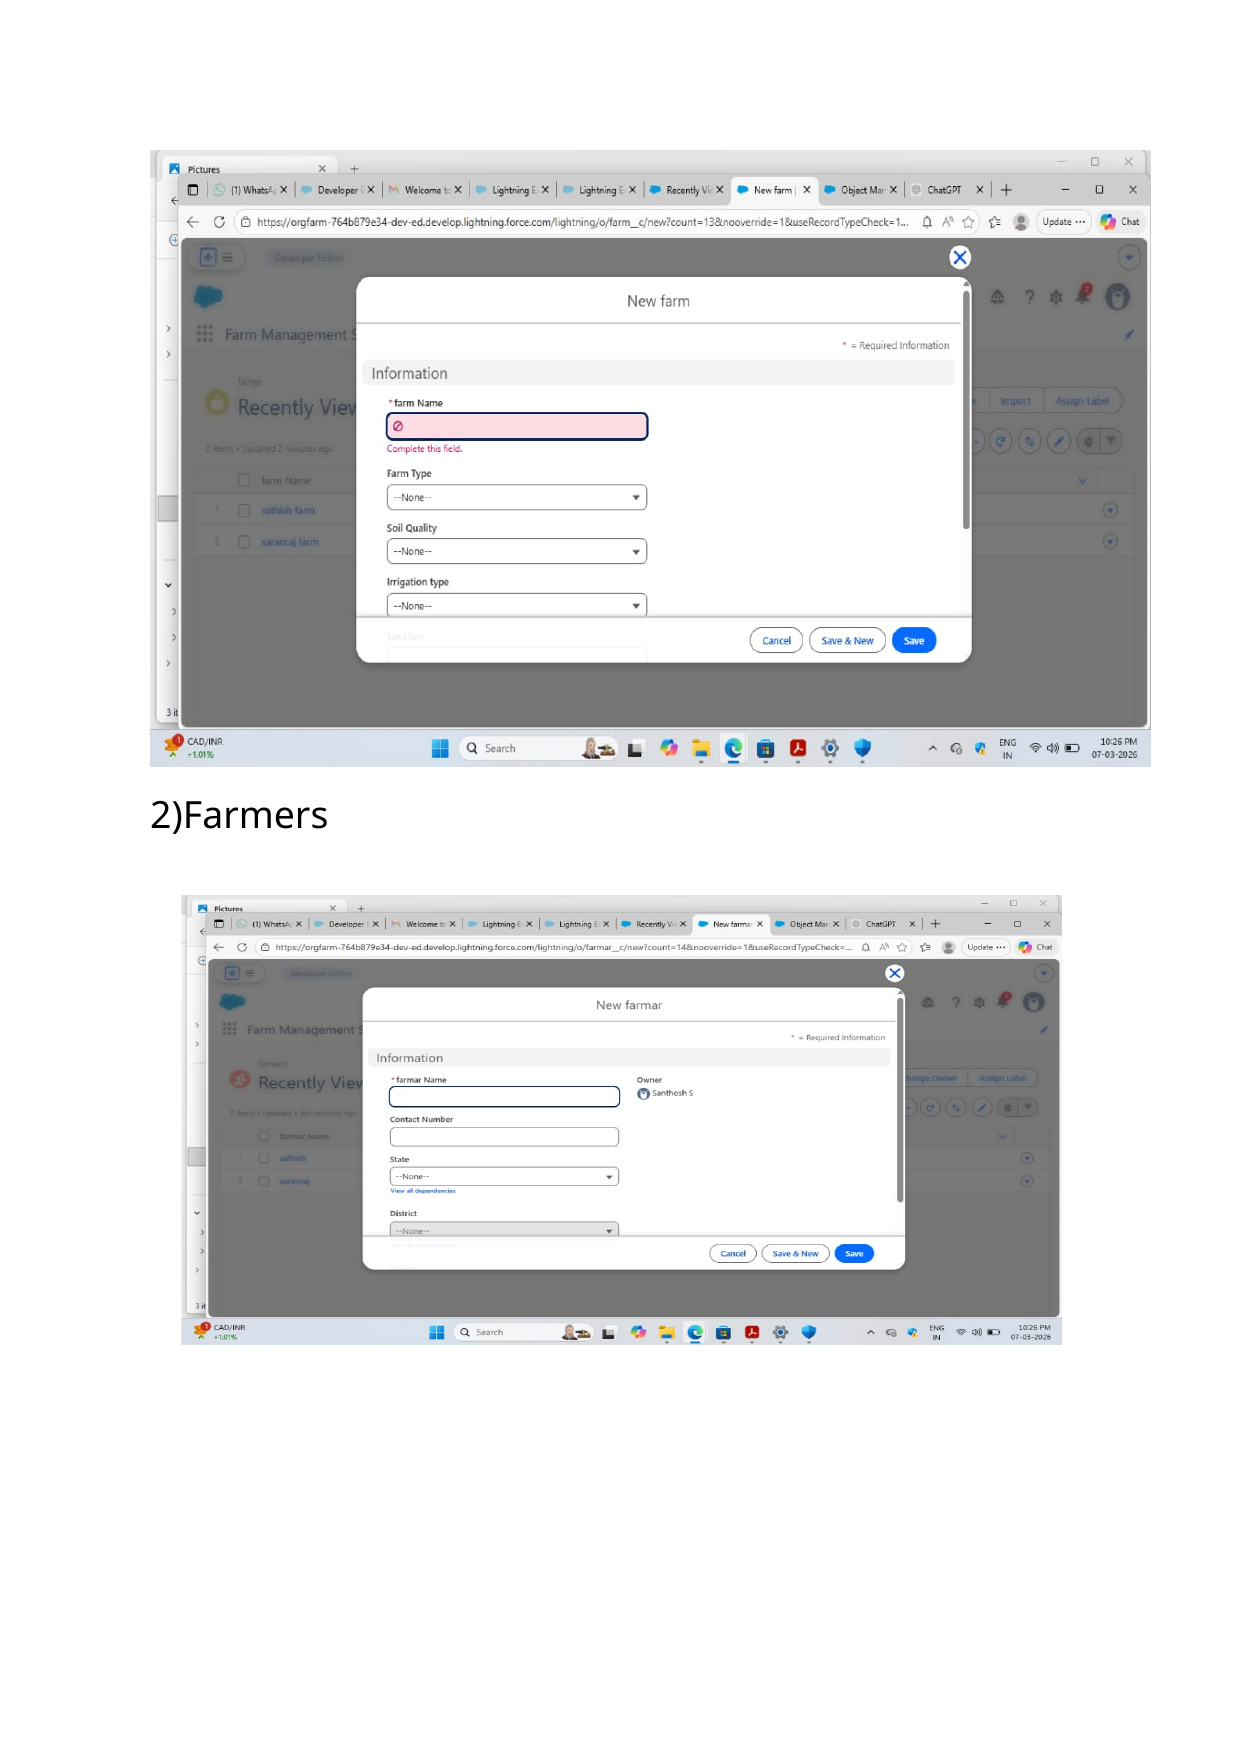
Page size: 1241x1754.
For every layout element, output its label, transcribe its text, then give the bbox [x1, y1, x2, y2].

text 2)Farmers [150, 788, 1090, 839]
